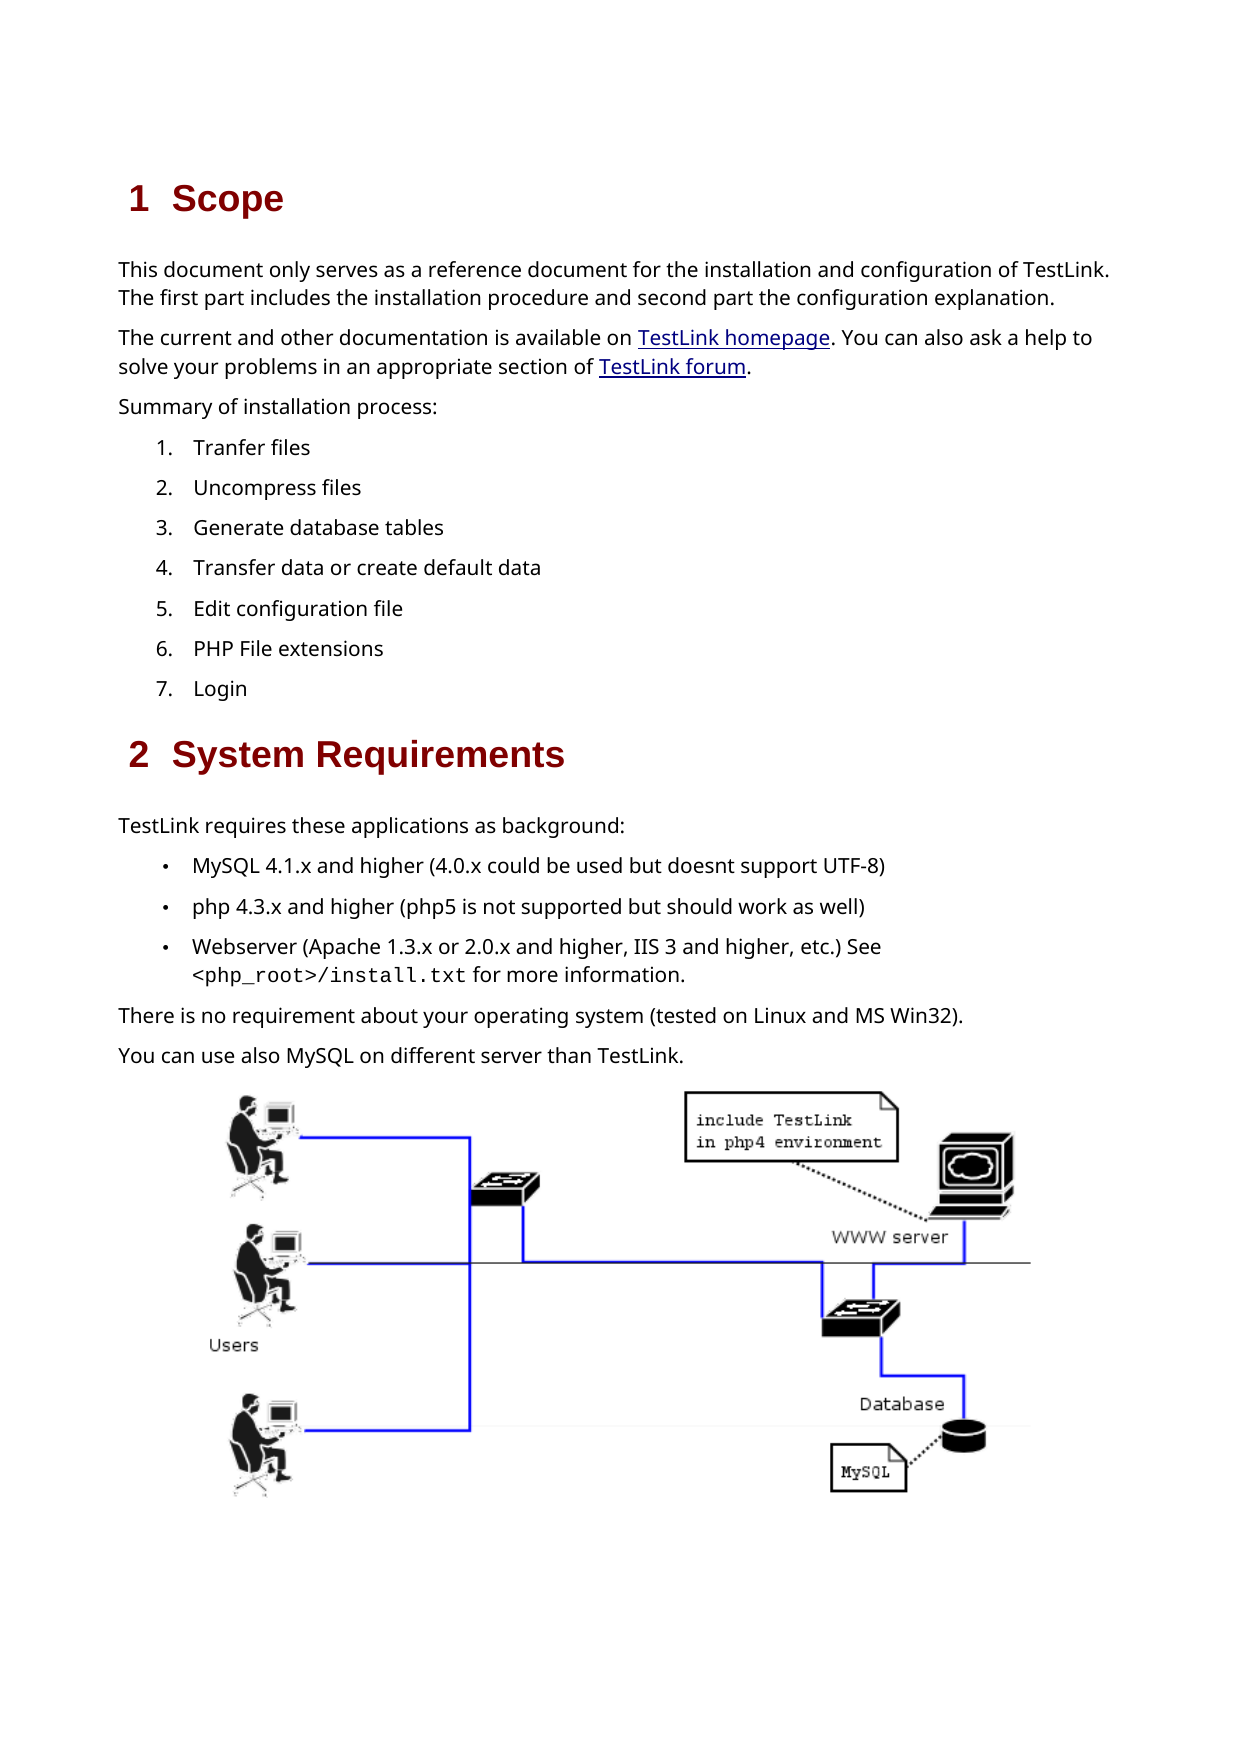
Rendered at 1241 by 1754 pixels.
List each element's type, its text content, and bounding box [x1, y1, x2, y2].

picture [209, 1075, 1031, 1498]
text This document only serves as a reference document for the installation and configuration of TestLink. The first part includes the installation procedure and second part the configuration explanation. [118, 255, 1122, 312]
list Login [156, 674, 1122, 703]
list PHP File extensions [156, 634, 1122, 663]
subtitle System Requirements [118, 734, 1122, 776]
subtitle Scope [118, 177, 1122, 219]
list php 4.3.x and higher (php5 is not supported but should work as well) [162, 892, 1122, 920]
text Summary of installation process: [118, 392, 1122, 421]
text You can use also MySQL on different server than TestLink. [118, 1041, 1122, 1070]
list MySQL 4.1.x and higher (4.0.x could be used but doesnt support UTF-8) [162, 851, 1122, 880]
list Transfer data or create default data [156, 553, 1122, 582]
list Uncompress files [156, 473, 1122, 501]
text TestLink requires these applications as background: [118, 811, 1122, 839]
text The current and other documentation is available on TestLink homepage. You can also ask a help to solve your problems in an appropriate section of TestLink forum. [118, 323, 1122, 380]
list Generate database tables [156, 513, 1122, 542]
text There is no requirement about your operating system (tested on Linux and MS Win32). [118, 1001, 1122, 1029]
list Edit configuration file [156, 594, 1122, 622]
list Webserver (Apache 1.3.x or 2.0.x and higher, IIS 3 and higher, etc.) See <php_root>/install.txt for more information. [162, 932, 1122, 989]
list Tranfer files [156, 433, 1122, 461]
